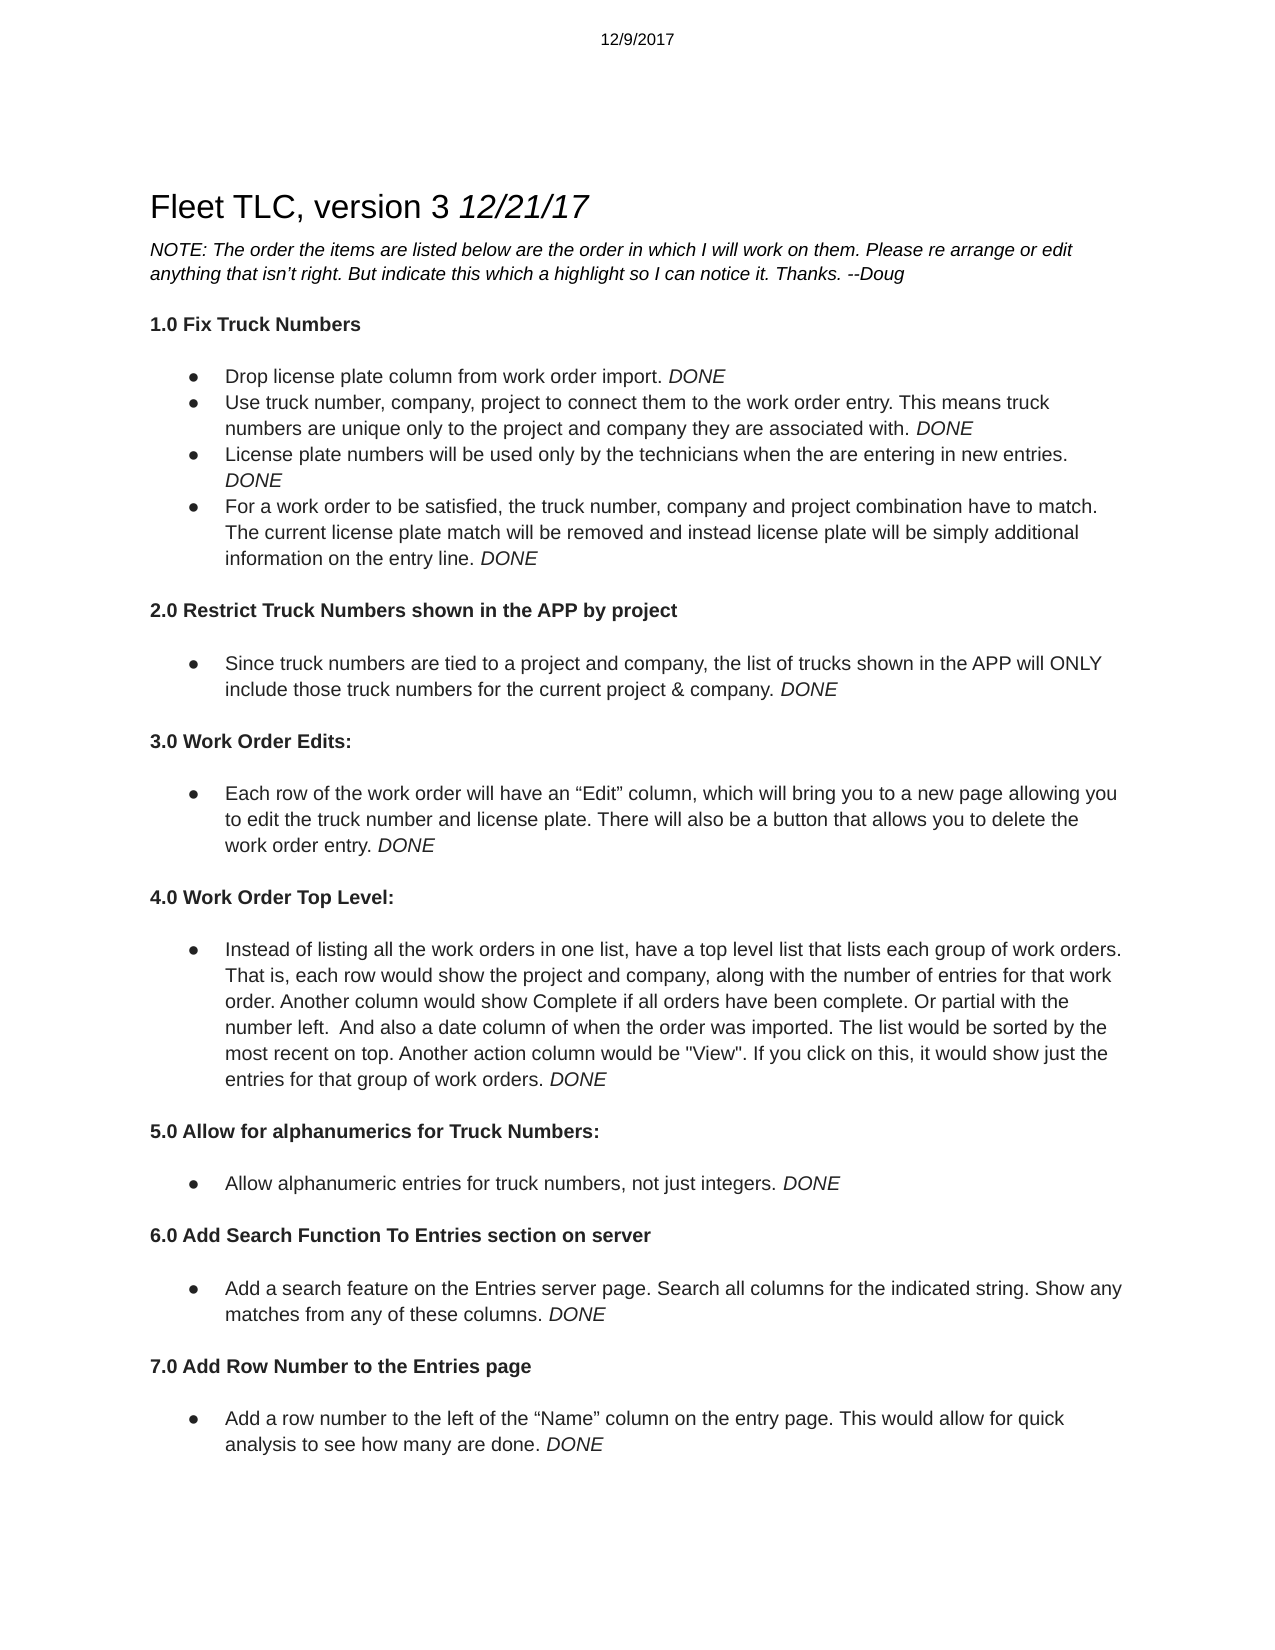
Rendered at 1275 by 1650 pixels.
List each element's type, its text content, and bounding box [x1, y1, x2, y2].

list Add a search feature on the Entries server page. Search all columns for the indicated string. Show any matches from any of these columns. DONE [187, 1276, 1125, 1325]
list Drop license plate column from work order import. DONE [187, 365, 1125, 388]
text 7.0 Add Row Number to the Entries page [150, 1354, 1125, 1377]
text 6.0 Add Search Function To Entries section on server [150, 1224, 1125, 1247]
text 1.0 Fix Truck Numbers [150, 313, 1125, 336]
list Allow alphanumeric entries for truck numbers, not just integers. DONE [187, 1172, 1125, 1195]
subtitle Fleet TLC, version 3 12/21/17 [150, 187, 1125, 226]
list License plate numbers will be used only by the technicians when the are entering in new entries. DONE [187, 443, 1125, 492]
text 2.0 Restrict Truck Numbers shown in the APP by project [150, 599, 1125, 622]
list Instead of listing all the work orders in one list, have a top level list that lists each group of work orders. That is, each row would show the project and company, along with the number of entries for that work order. Another column would show Complete if all orders have been complete. Or partial with the number left. And also a date column of when the order was imported. The list would be sorted by the most recent on top. Another action column would be "View". If you click on this, it would show just the entries for that group of work orders. DONE [187, 938, 1125, 1091]
list Each row of the work order will have an “Edit” column, which will bring you to a new page allowing you to edit the truck number and license plate. There will also be a button that allows you to delete the work order entry. DONE [187, 782, 1125, 856]
list Since truck numbers are tied to a project and company, the list of trucks shown in the APP will ONLY include those truck numbers for the current project & company. DONE [187, 651, 1125, 700]
text 4.0 Work Order Top Level: [150, 886, 1125, 908]
text 5.0 Allow for alphanumerics for Truck Numbers: [150, 1120, 1125, 1143]
list Add a row number to the left of the “Name” column on the entry page. This would allow for quick analysis to see how many are done. DONE [187, 1407, 1125, 1455]
text 3.0 Work Order Edits: [150, 729, 1125, 752]
list For a work order to be satisfied, the truck number, company and project combination have to match. The current license plate match will be removed and instead license plate will be simply additional information on the entry line. DONE [187, 495, 1125, 570]
list Use truck number, company, project to connect them to the work order entry. This means truck numbers are unique only to the project and company they are associated with. DONE [187, 391, 1125, 440]
text NOTE: The order the items are listed below are the order in which I will work on them. Please re arrange or edit anything that isn’t right. But indicate this which a highlight so I can notice it. Thanks. --Doug [150, 238, 1125, 285]
